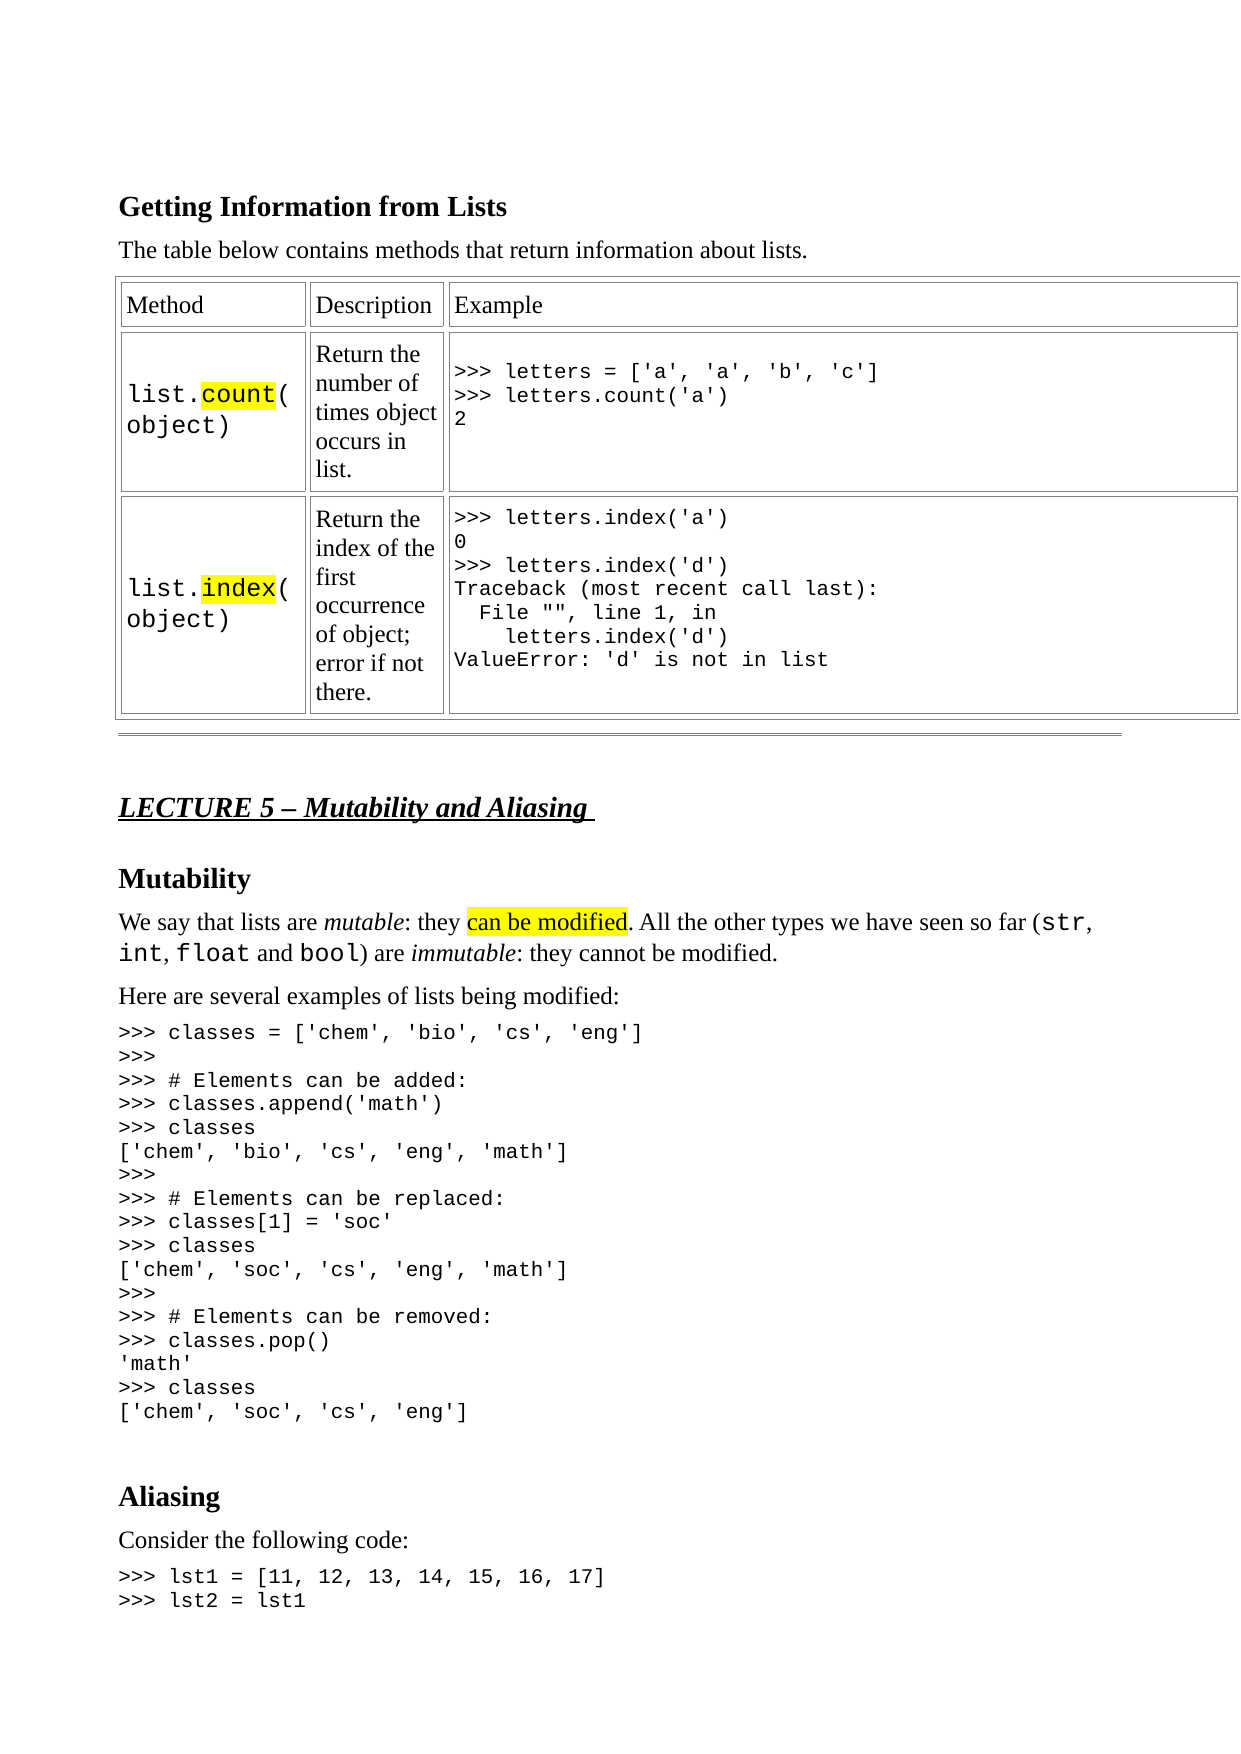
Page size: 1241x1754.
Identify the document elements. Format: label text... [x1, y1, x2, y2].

text ['chem', 'soc', 'cs', 'eng'] [118, 1401, 1122, 1424]
table_cell list.count(object) [118, 326, 307, 491]
text >>> lst2 = lst1 [118, 1590, 1122, 1613]
text We say that lists are mutable: they can be modified. All the other types we have seen so far (str, int, float and bool) are immutable: they cannot be modified. [118, 907, 1122, 969]
table_cell >>> letters = ['a', 'a', 'b', 'c'] >>> letters.count('a') 2 [446, 326, 1240, 491]
subtitle LECTURE 5 – Mutability and Aliasing [118, 790, 1122, 823]
table_header Method [118, 277, 307, 326]
text >>> [118, 1164, 1122, 1188]
text ['chem', 'soc', 'cs', 'eng', 'math'] [118, 1259, 1122, 1282]
text >>> [118, 1282, 1122, 1306]
text >>> lst1 = [11, 12, 13, 14, 15, 16, 17] [118, 1566, 1122, 1590]
text The table below contains methods that return information about lists. [118, 235, 1122, 264]
table_cell >>> letters.index('a') 0 >>> letters.index('d') Traceback (most recent call last): File "", line 1, in letters.index('d') ValueError: 'd' is not in list [446, 491, 1240, 713]
text Consider the following code: [118, 1525, 1122, 1554]
text 'math' [118, 1353, 1122, 1377]
text >>> classes [118, 1235, 1122, 1259]
text >>> classes [118, 1377, 1122, 1401]
text >>> classes [118, 1117, 1122, 1141]
text >>> # Elements can be replaced: [118, 1188, 1122, 1212]
table_cell Return the number of times object occurs in list. [308, 326, 446, 491]
table_header Description [308, 277, 446, 326]
table_cell list.index(object) [118, 491, 307, 713]
text Here are several examples of lists being modified: [118, 981, 1122, 1010]
subtitle Mutability [118, 861, 1122, 894]
subtitle Aliasing [118, 1479, 1122, 1512]
text >>> classes = ['chem', 'bio', 'cs', 'eng'] [118, 1022, 1122, 1046]
text >>> # Elements can be removed: [118, 1306, 1122, 1330]
text >>> classes[1] = 'soc' [118, 1212, 1122, 1235]
text ['chem', 'bio', 'cs', 'eng', 'math'] [118, 1141, 1122, 1164]
table_header Example [446, 277, 1240, 326]
subtitle Getting Information from Lists [118, 189, 1122, 223]
text >>> # Elements can be added: [118, 1070, 1122, 1093]
text >>> classes.append('math') [118, 1093, 1122, 1117]
text >>> classes.pop() [118, 1330, 1122, 1353]
text >>> [118, 1046, 1122, 1070]
table_cell Return the index of the first occurrence of object; error if not there. [308, 491, 446, 713]
